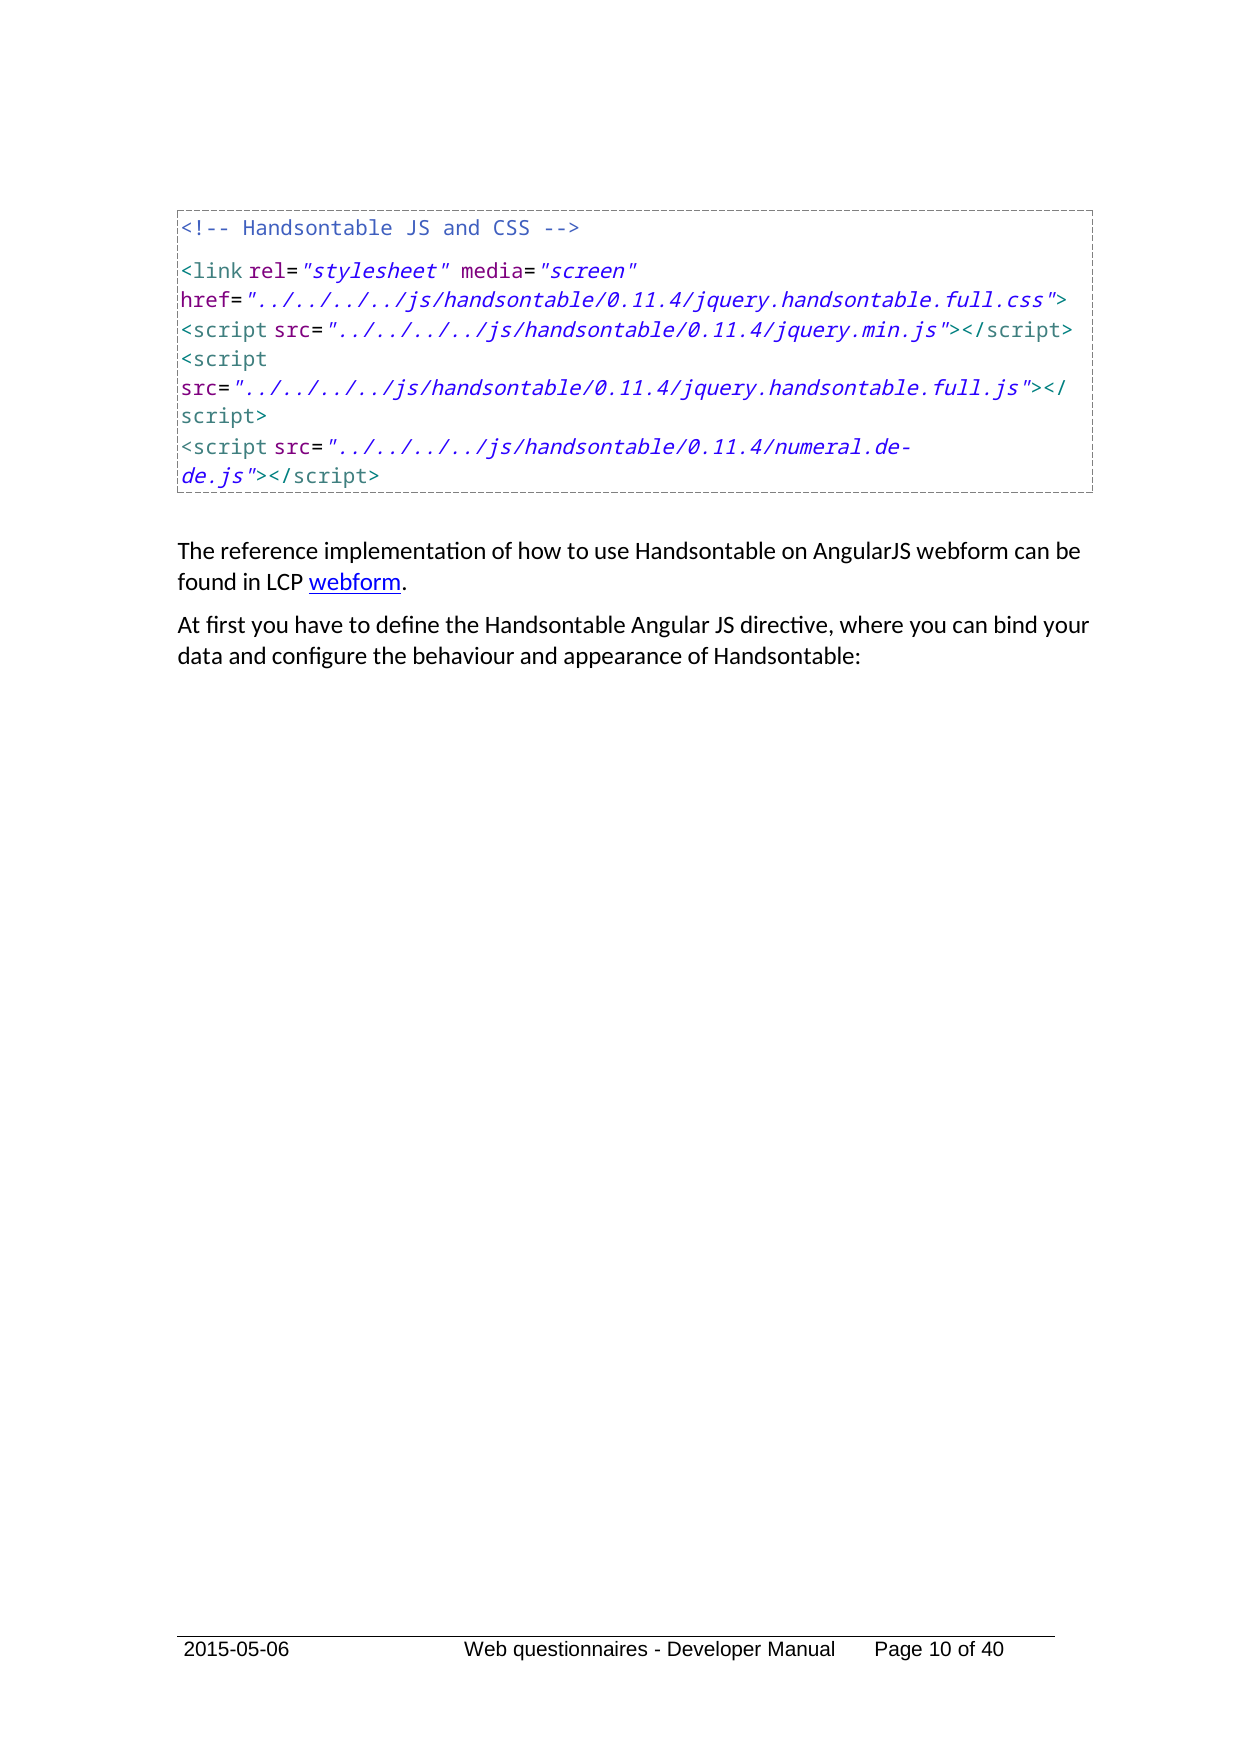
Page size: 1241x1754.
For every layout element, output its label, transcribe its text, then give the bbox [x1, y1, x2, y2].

text <link rel="stylesheet" media="screen" href="../../../../js/handsontable/0.11.4/jquery.handsontable.full.css"> [180, 253, 1089, 313]
text <script src="../../../../js/handsontable/0.11.4/jquery.min.js"></script> [180, 313, 1089, 344]
text The reference implementation of how to use Handsontable on AngularJS webform can be found in LCP webform. [177, 535, 1092, 597]
text At first you have to define the Handsontable Angular JS directive, where you can bind your data and configure the behaviour and appearance of Handsontable: [177, 609, 1092, 671]
text <script src="../../../../js/handsontable/0.11.4/numeral.de-de.js"></script> [180, 430, 1089, 489]
text <script src="../../../../js/handsontable/0.11.4/jquery.handsontable.full.js"></script> [180, 344, 1089, 430]
text <!-- Handsontable JS and CSS --> [180, 213, 1089, 242]
